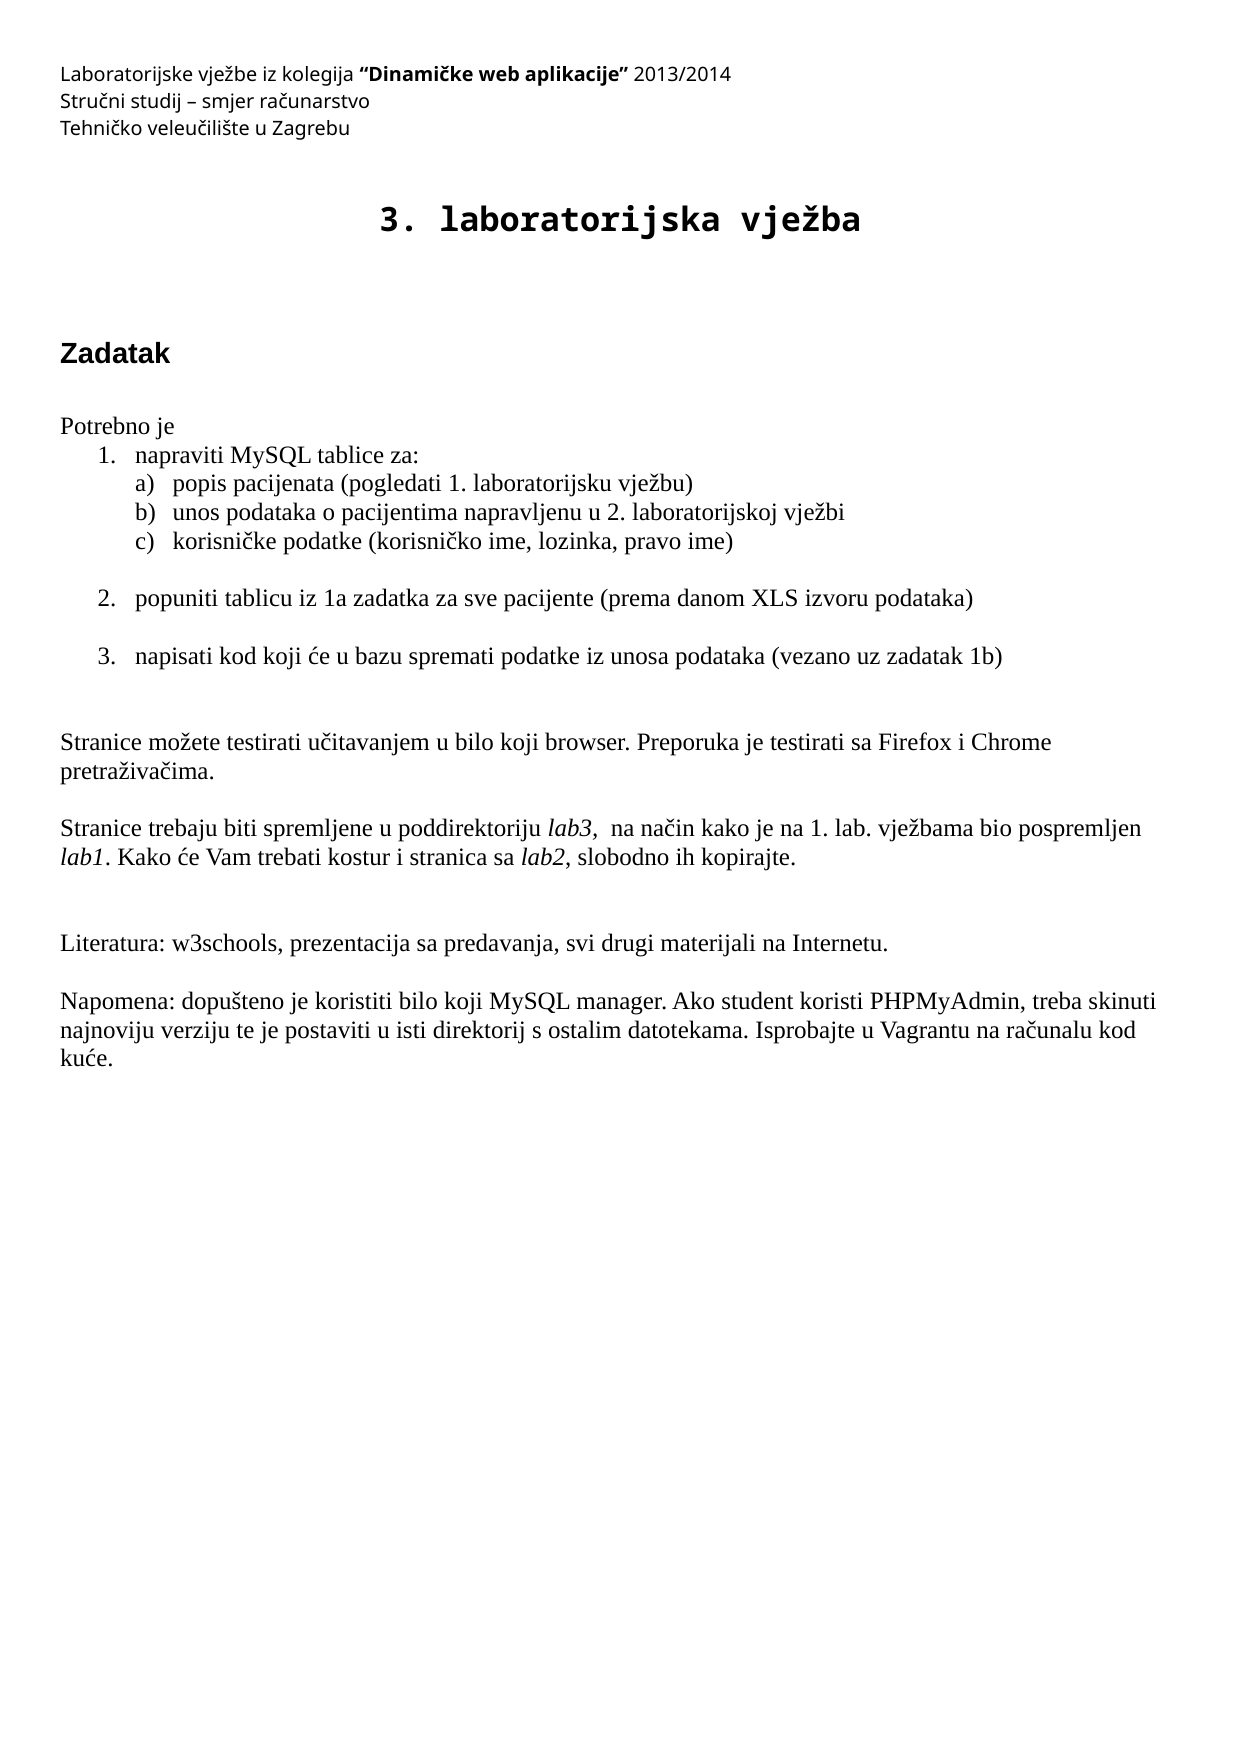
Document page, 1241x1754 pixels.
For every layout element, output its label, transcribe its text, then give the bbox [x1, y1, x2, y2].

subtitle Zadatak [60, 336, 1181, 370]
subtitle 3. laboratorijska vježba [60, 195, 1181, 241]
list napraviti MySQL tablice za: [97, 440, 1181, 468]
list popuniti tablicu iz 1a zadatka za sve pacijente (prema danom XLS izvoru podataka) [97, 583, 1181, 612]
list napisati kod koji će u bazu spremati podatke iz unosa podataka (vezano uz zadatak 1b) [97, 641, 1181, 670]
text Literatura: w3schools, prezentacija sa predavanja, svi drugi materijali na Internetu. [60, 928, 1181, 957]
list popis pacijenata (pogledati 1. laboratorijsku vježbu) [135, 468, 1181, 497]
text Stranice trebaju biti spremljene u poddirektoriju lab3, na način kako je na 1. lab. vježbama bio pospremljen lab1. Kako će Vam trebati kostur i stranica sa lab2, slobodno ih kopirajte. [60, 813, 1181, 871]
list unos podataka o pacijentima napravljenu u 2. laboratorijskoj vježbi [135, 497, 1181, 526]
text Napomena: dopušteno je koristiti bilo koji MySQL manager. Ako student koristi PHPMyAdmin, treba skinuti najnoviju verziju te je postaviti u isti direktorij s ostalim datotekama. Isprobajte u Vagrantu na računalu kod kuće. [60, 986, 1181, 1072]
list korisničke podatke (korisničko ime, lozinka, pravo ime) [135, 526, 1181, 555]
text Potrebno je [60, 411, 1181, 440]
text Stranice možete testirati učitavanjem u bilo koji browser. Preporuka je testirati sa Firefox i Chrome pretraživačima. [60, 727, 1181, 785]
